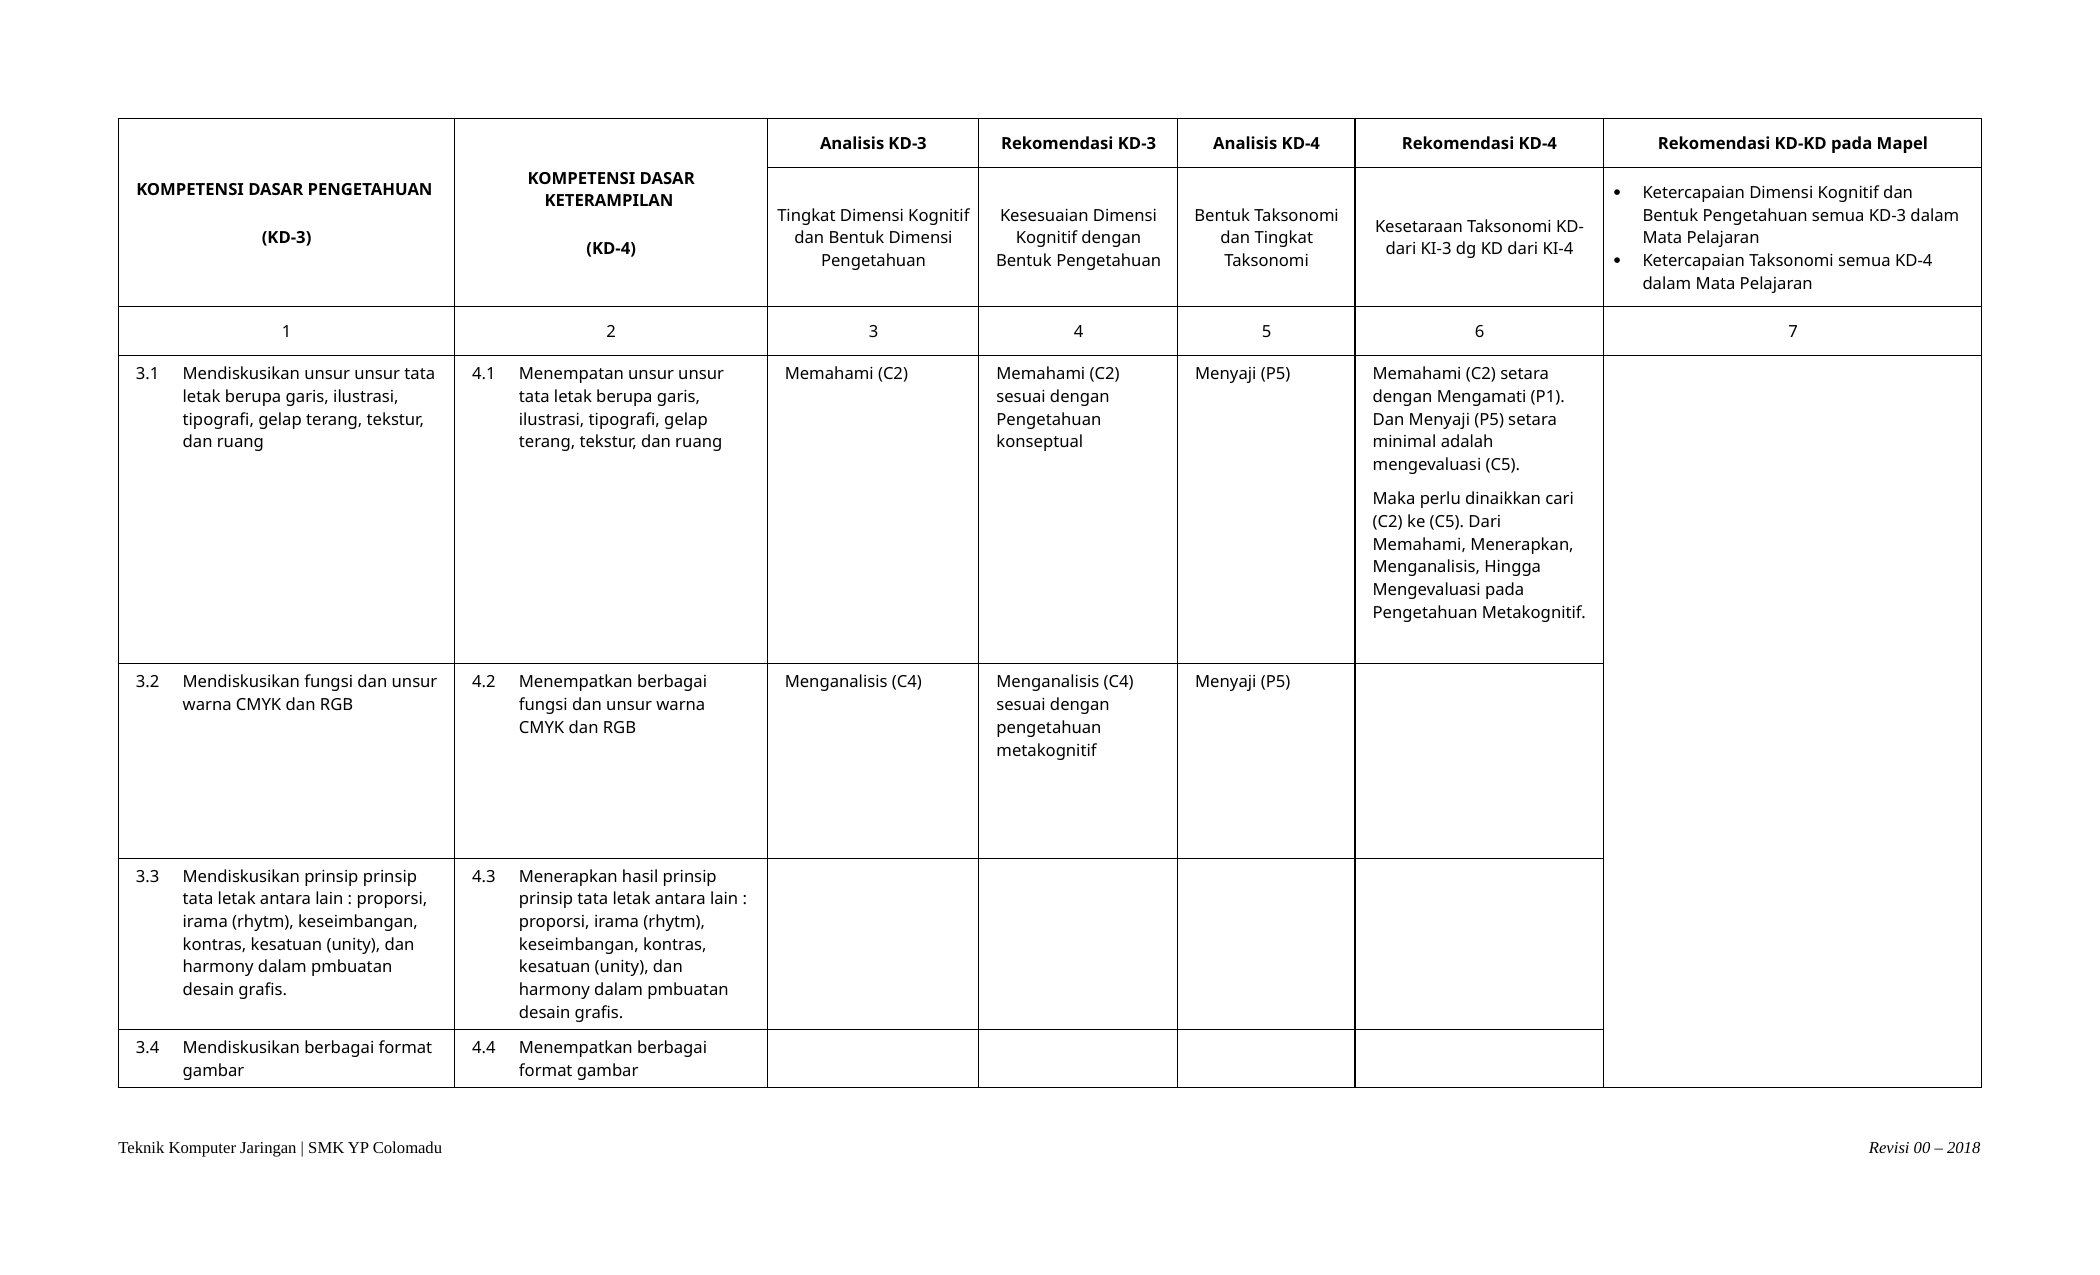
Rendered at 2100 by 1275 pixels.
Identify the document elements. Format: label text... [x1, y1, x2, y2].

table_cell [1356, 859, 1603, 1029]
table_cell Ketercapaian Dimensi Kognitif dan Bentuk Pengetahuan semua KD-3 dalam Mata Pelajaran Ketercapaian Taksonomi semua KD-4 dalam Mata Pelajaran [1604, 168, 1981, 306]
table_cell [768, 664, 978, 857]
table_cell [455, 664, 767, 857]
table_header Mendiskusikan berbagai format gambar [177, 1030, 443, 1087]
table_cell [1178, 859, 1354, 1029]
table_header Mendiskusikan unsur unsur tata letak berupa garis, ilustrasi, tipografi, gelap terang, tekstur, dan ruang [177, 356, 443, 458]
table_cell Tingkat Dimensi Kognitif dan Bentuk Dimensi Pengetahuan [768, 168, 978, 306]
table_header Menempatkan berbagai fungsi dan unsur warna CMYK dan RGB [513, 664, 756, 744]
table_header Menerapkan hasil prinsip prinsip tata letak antara lain : proporsi, irama (rhytm), keseimbangan, kontras, kesatuan (unity), dan harmony dalam pmbuatan desain grafis. [513, 859, 756, 1029]
table_header Mendiskusikan prinsip prinsip tata letak antara lain : proporsi, irama (rhytm), keseimbangan, kontras, kesatuan (unity), dan harmony dalam pmbuatan desain grafis. [177, 859, 443, 1006]
table_header Menyaji (P5) [1189, 664, 1344, 698]
table_cell 2 [455, 307, 767, 355]
table_header [1189, 1030, 1344, 1064]
table_cell [979, 664, 1177, 857]
table_cell [768, 859, 978, 1029]
table_header KOMPETENSI DASAR KETERAMPILAN (KD-4) [455, 119, 767, 306]
table_header Menempatan unsur unsur tata letak berupa garis, ilustrasi, tipografi, gelap terang, tekstur, dan ruang [513, 356, 756, 458]
table_header [779, 1030, 967, 1064]
table_header 3.4 [130, 1030, 177, 1087]
table_cell [979, 1030, 1177, 1087]
table_header Menganalisis (C4) [779, 664, 967, 698]
table_header KOMPETENSI DASAR PENGETAHUAN (KD-3) [119, 119, 454, 306]
table_cell 1 [119, 307, 454, 355]
table_header Memahami (C2) setara dengan Mengamati (P1). Dan Menyaji (P5) setara minimal adalah mengevaluasi (C5). [1367, 356, 1592, 481]
table_cell [119, 356, 454, 663]
table_cell Bentuk Taksonomi dan Tingkat Taksonomi [1178, 168, 1354, 306]
table_header Memahami (C2) sesuai dengan Pengetahuan konseptual [991, 356, 1166, 458]
table_cell [119, 664, 454, 857]
table_header [1367, 859, 1592, 893]
table_cell Maka perlu dinaikkan cari (C2) ke (C5). Dari Memahami, Menerapkan, Menganalisis, Hingga Mengevaluasi pada Pengetahuan Metakognitif. [1367, 481, 1592, 629]
table_cell [1356, 664, 1603, 857]
table_header Menyaji (P5) [1189, 356, 1344, 390]
table_cell 5 [1178, 307, 1354, 355]
table_header [991, 859, 1166, 893]
table_header [1189, 859, 1344, 893]
table_cell 4 [979, 307, 1177, 355]
table_header [1367, 664, 1592, 698]
table_header Analisis KD-4 [1178, 119, 1354, 167]
table_header Analisis KD-3 [768, 119, 978, 167]
table_cell [455, 859, 466, 1029]
table_cell 7 [1604, 307, 1981, 355]
table_cell [768, 1030, 978, 1087]
table_header [991, 1030, 1166, 1064]
table_header 4.3 [466, 859, 513, 1029]
table_cell [1367, 629, 1592, 663]
table_header Rekomendasi KD-KD pada Mapel [1604, 119, 1981, 167]
table_cell [979, 356, 1177, 663]
table_cell [768, 356, 978, 663]
table_cell [756, 859, 767, 1029]
table_cell Kesesuaian Dimensi Kognitif dengan Bentuk Pengetahuan [979, 168, 1177, 306]
table_header 3.1 [130, 356, 177, 458]
table_header Memahami (C2) [779, 356, 967, 390]
table_header [779, 859, 967, 893]
table_cell Kesetaraan Taksonomi KD-dari KI-3 dg KD dari KI-4 [1356, 168, 1603, 306]
table_header 4.4 [466, 1030, 513, 1087]
table_header 4.2 [466, 664, 513, 744]
table_cell [443, 1030, 454, 1087]
table_cell [1356, 356, 1367, 663]
table_header 3.3 [130, 859, 177, 1006]
table_cell 6 [1356, 307, 1603, 355]
table_cell [1178, 1030, 1354, 1087]
table_cell [1592, 356, 1603, 663]
table_cell [455, 356, 767, 663]
table_header Rekomendasi KD-3 [979, 119, 1177, 167]
table_header [1367, 1030, 1592, 1064]
table_cell [979, 859, 1177, 1029]
table_cell [1178, 356, 1354, 663]
table_header 4.1 [466, 356, 513, 458]
table_cell [1604, 356, 1981, 1087]
table_cell [119, 859, 454, 1029]
table_cell [455, 1030, 466, 1087]
table_cell [119, 1030, 130, 1087]
table_header Menempatkan berbagai format gambar [513, 1030, 756, 1087]
table_header Mendiskusikan fungsi dan unsur warna CMYK dan RGB [177, 664, 443, 721]
table_cell [1178, 664, 1354, 857]
table_cell [756, 1030, 767, 1087]
table_header Menganalisis (C4) sesuai dengan pengetahuan metakognitif [991, 664, 1166, 767]
table_cell 3 [768, 307, 978, 355]
table_header Rekomendasi KD-4 [1356, 119, 1603, 167]
table_header 3.2 [130, 664, 177, 721]
table_cell [1356, 1030, 1603, 1087]
